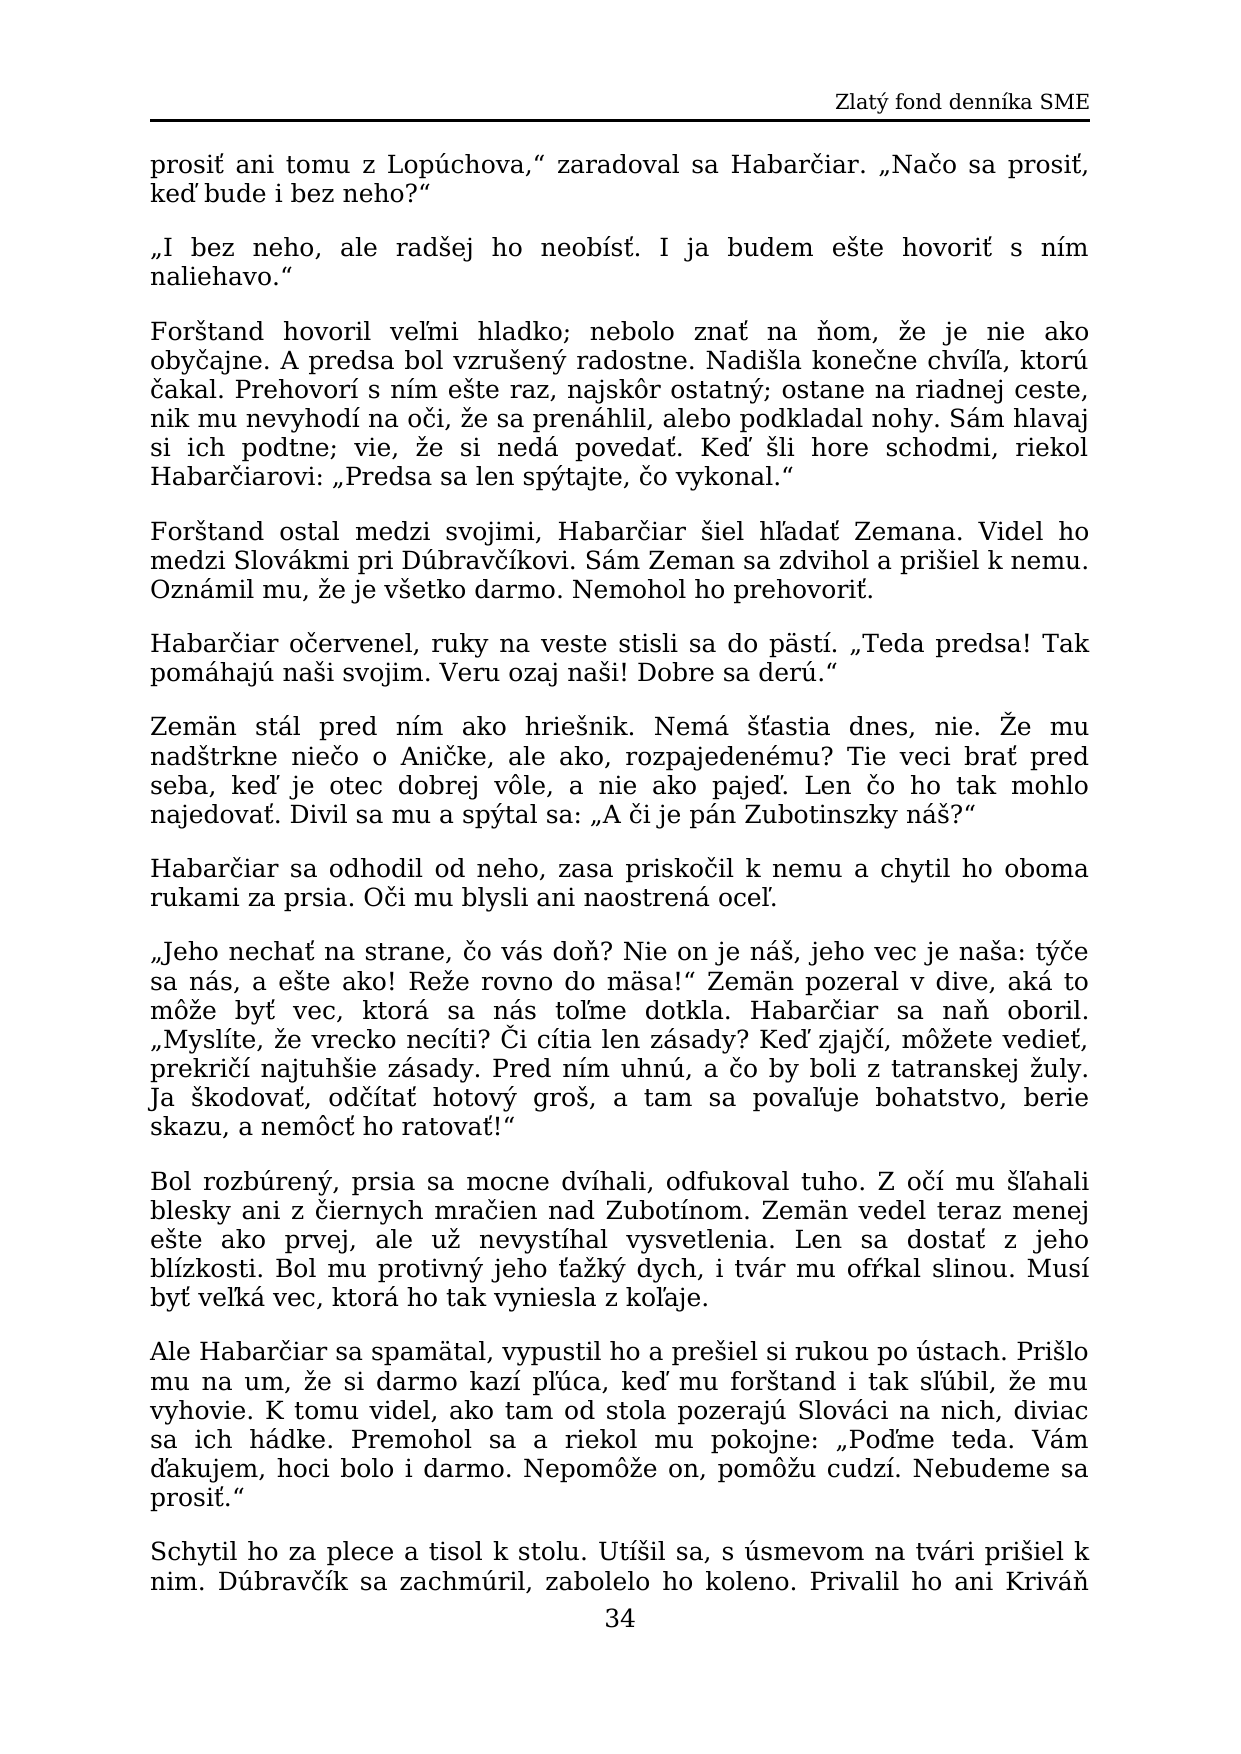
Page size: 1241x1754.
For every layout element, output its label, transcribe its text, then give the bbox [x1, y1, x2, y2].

text prosiť ani tomu z Lopúchova,“ zaradoval sa Habarčiar. „Načo sa prosiť, keď bude i bez neho?“ [150, 150, 1090, 208]
text Bol rozbúrený, prsia sa mocne dvíhali, odfukoval tuho. Z očí mu šľahali blesky ani z čiernych mračien nad Zubotínom. Zemän vedel teraz menej ešte ako prvej, ale už nevystíhal vysvetlenia. Len sa dostať z jeho blízkosti. Bol mu protivný jeho ťažký dych, i tvár mu ofŕkal slinou. Musí byť veľká vec, ktorá ho tak vyniesla z koľaje. [150, 1167, 1090, 1312]
text Forštand hovoril veľmi hladko; nebolo znať na ňom, že je nie ako obyčajne. A predsa bol vzrušený radostne. Nadišla konečne chvíľa, ktorú čakal. Prehovorí s ním ešte raz, najskôr ostatný; ostane na riadnej ceste, nik mu nevyhodí na oči, že sa prenáhlil, alebo podkladal nohy. Sám hlavaj si ich podtne; vie, že si nedá povedať. Keď šli hore schodmi, riekol Habarčiarovi: „Predsa sa len spýtajte, čo vykonal.“ [150, 317, 1090, 492]
text Habarčiar sa odhodil od neho, zasa priskočil k nemu a chytil ho oboma rukami za prsia. Oči mu blysli ani naostrená oceľ. [150, 854, 1090, 912]
text Habarčiar očervenel, ruky na veste stisli sa do pästí. „Teda predsa! Tak pomáhajú naši svojim. Veru ozaj naši! Dobre sa derú.“ [150, 629, 1090, 687]
text Forštand ostal medzi svojimi, Habarčiar šiel hľadať Zemana. Videl ho medzi Slovákmi pri Dúbravčíkovi. Sám Zeman sa zdvihol a prišiel k nemu. Oznámil mu, že je všetko darmo. Nemohol ho prehovoriť. [150, 517, 1090, 604]
text Ale Habarčiar sa spamätal, vypustil ho a prešiel si rukou po ústach. Prišlo mu na um, že si darmo kazí pľúca, keď mu forštand i tak sľúbil, že mu vyhovie. K tomu videl, ako tam od stola pozerajú Slováci na nich, diviac sa ich hádke. Premohol sa a riekol mu pokojne: „Poďme teda. Vám ďakujem, hoci bolo i darmo. Nepomôže on, pomôžu cudzí. Nebudeme sa prosiť.“ [150, 1337, 1090, 1512]
text Zemän stál pred ním ako hriešnik. Nemá šťastia dnes, nie. Že mu nadštrkne niečo o Aničke, ale ako, rozpajedenému? Tie veci brať pred seba, keď je otec dobrej vôle, a nie ako pajeď. Len čo ho tak mohlo najedovať. Divil sa mu a spýtal sa: „A či je pán Zubotinszky náš?“ [150, 712, 1090, 829]
text Schytil ho za plece a tisol k stolu. Utíšil sa, s úsmevom na tvári prišiel k nim. Dúbravčík sa zachmúril, zabolelo ho koleno. Privalil ho ani Kriváň [150, 1537, 1090, 1596]
text „I bez neho, ale radšej ho neobísť. I ja budem ešte hovoriť s ním naliehavo.“ [150, 233, 1090, 292]
text „Jeho nechať na strane, čo vás doň? Nie on je náš, jeho vec je naša: týče sa nás, a ešte ako! Reže rovno do mäsa!“ Zemän pozeral v dive, aká to môže byť vec, ktorá sa nás toľme dotkla. Habarčiar sa naň oboril. „Myslíte, že vrecko necíti? Či cítia len zásady? Keď zjajčí, môžete vedieť, prekričí najtuhšie zásady. Pred ním uhnú, a čo by boli z tatranskej žuly. Ja škodovať, odčítať hotový groš, a tam sa povaľuje bohatstvo, berie skazu, a nemôcť ho ratovať!“ [150, 937, 1090, 1142]
